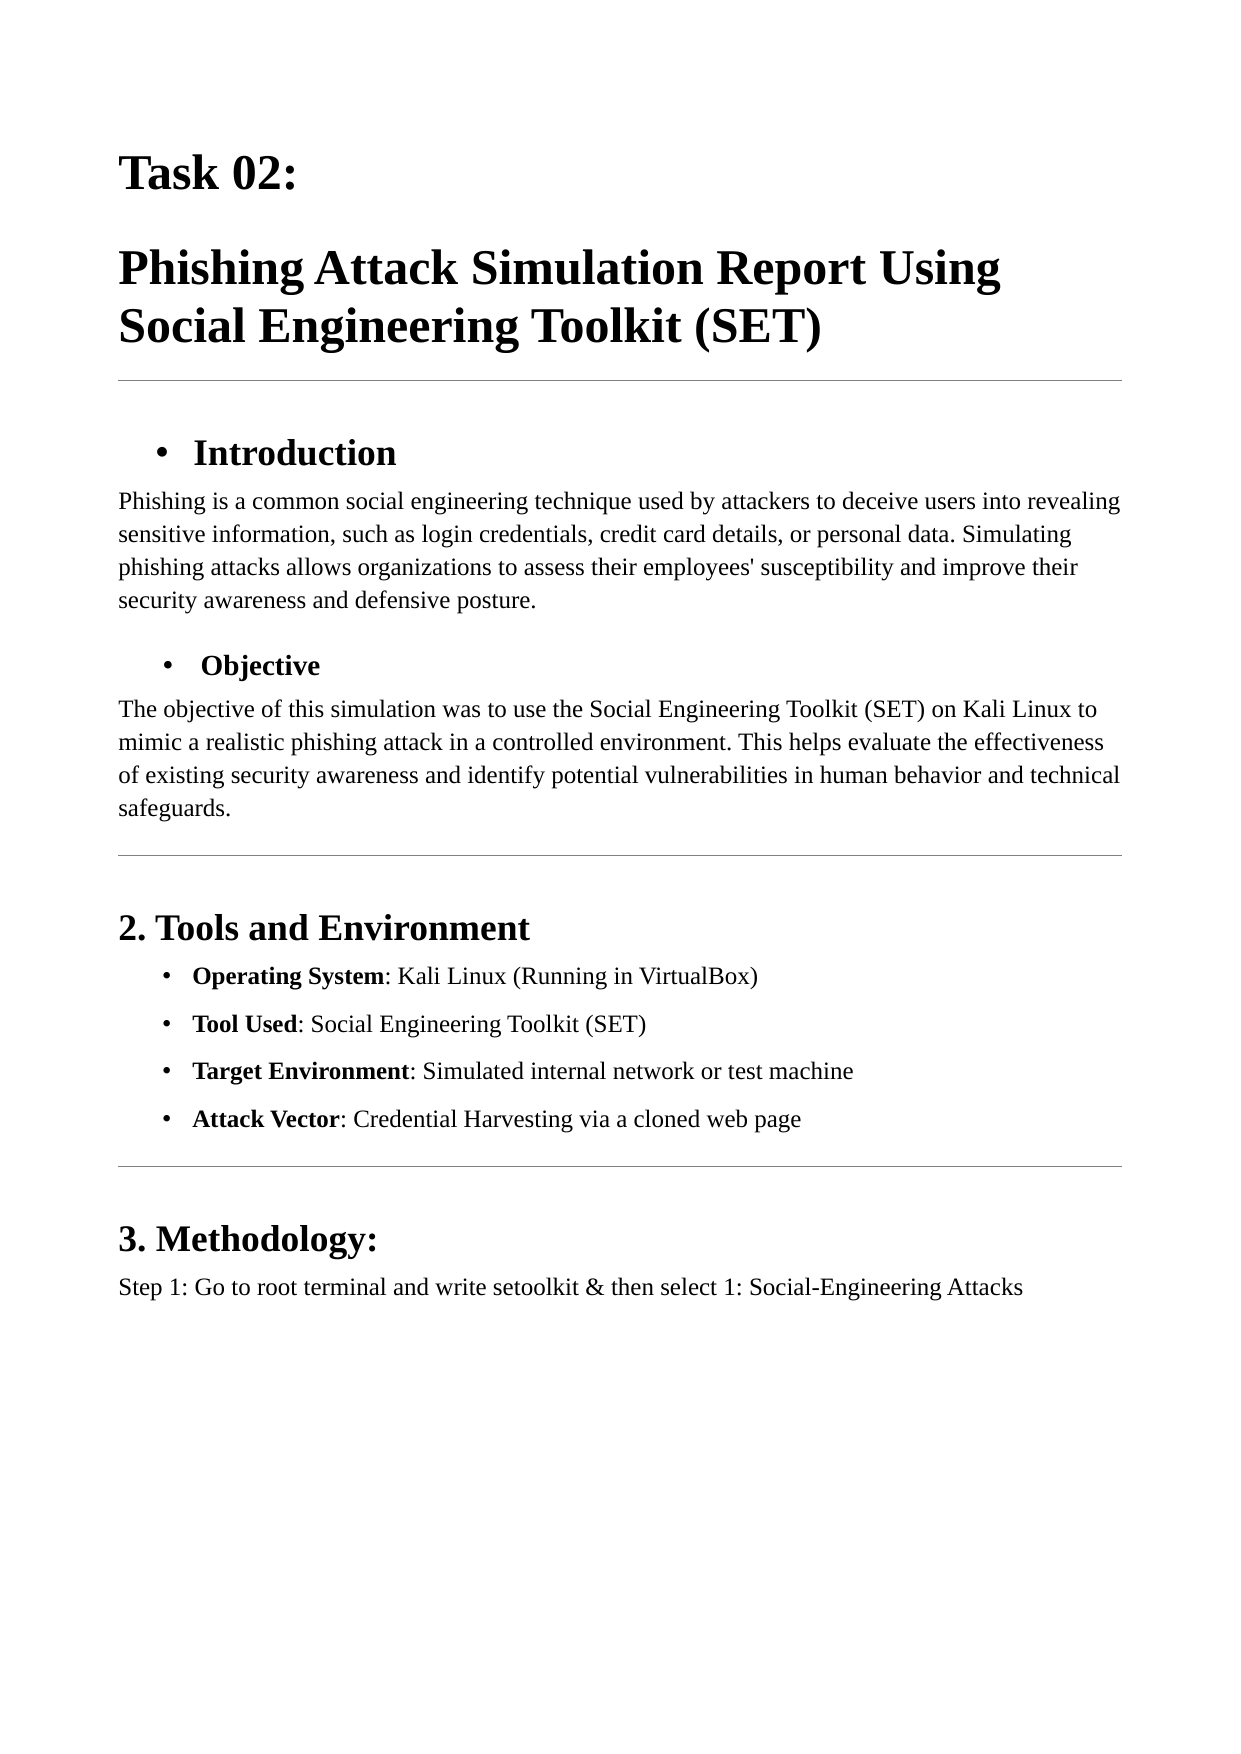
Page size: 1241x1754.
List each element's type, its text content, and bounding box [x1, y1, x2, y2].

list Tool Used: Social Engineering Toolkit (SET) [162, 1009, 1122, 1037]
subtitle 3. Methodology: [118, 1217, 1122, 1260]
list Attack Vector: Credential Harvesting via a cloned web page [162, 1104, 1122, 1133]
list Target Environment: Simulated internal network or test machine [162, 1056, 1122, 1085]
text Phishing is a common social engineering technique used by attackers to deceive users into revealing sensitive information, such as login credentials, credit card details, or personal data. Simulating phishing attacks allows organizations to assess their employees' susceptibility and improve their security awareness and defensive posture. [118, 486, 1122, 614]
subtitle Phishing Attack Simulation Report Using Social Engineering Toolkit (SET) [118, 238, 1122, 353]
subtitle Introduction [156, 431, 1122, 474]
text The objective of this simulation was to use the Social Engineering Toolkit (SET) on Kali Linux to mimic a realistic phishing attack in a controlled environment. This helps evaluate the effectiveness of existing security awareness and identify potential vulnerabilities in human behavior and technical safeguards. [118, 694, 1122, 822]
subtitle Objective [163, 648, 1122, 681]
text Step 1: Go to root terminal and write setoolkit & then select 1: Social-Engineering Attacks [118, 1272, 1122, 1301]
subtitle 2. Tools and Environment [118, 906, 1122, 949]
subtitle Task 02: [118, 143, 1122, 201]
list Operating System: Kali Linux (Running in VirtualBox) [162, 961, 1122, 990]
